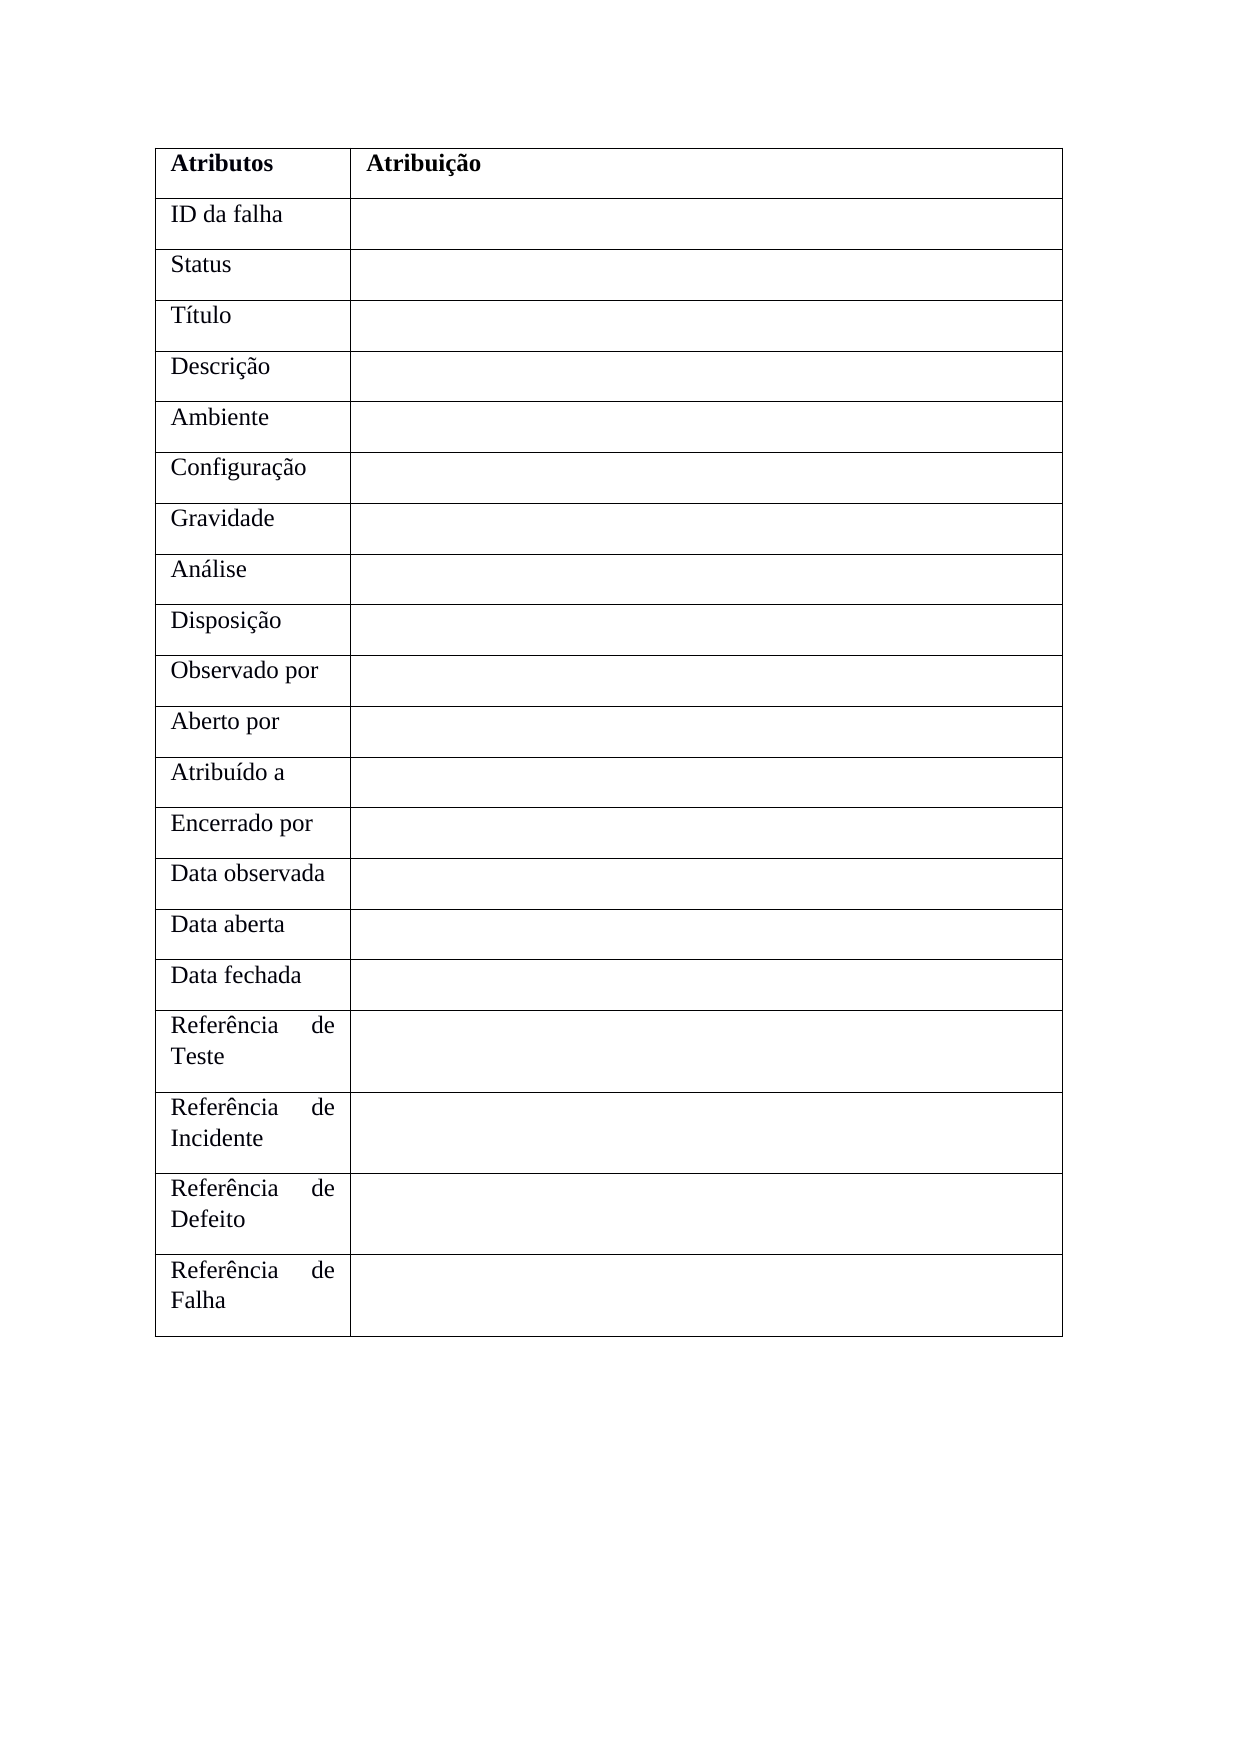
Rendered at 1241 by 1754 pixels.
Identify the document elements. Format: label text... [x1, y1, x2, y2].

table_cell [351, 656, 1062, 706]
table_cell [351, 1174, 1062, 1254]
table_cell [351, 808, 1062, 858]
table_cell Referência de Defeito [156, 1174, 350, 1254]
table_cell [351, 199, 1062, 249]
table_cell Título [156, 301, 350, 351]
table_cell [351, 453, 1062, 503]
table_cell [351, 352, 1062, 401]
table_cell Gravidade [156, 504, 350, 553]
table_cell [351, 402, 1062, 452]
table_cell Data fechada [156, 960, 350, 1010]
table_cell Configuração [156, 453, 350, 503]
table_cell Descrição [156, 352, 350, 401]
table_cell [351, 250, 1062, 300]
table_cell Status [156, 250, 350, 300]
table_cell [351, 1255, 1062, 1336]
table_cell Atribuído a [156, 758, 350, 807]
table_cell Aberto por [156, 707, 350, 756]
table_cell ID da falha [156, 199, 350, 249]
table_cell Referência de Incidente [156, 1093, 350, 1173]
table_cell [351, 758, 1062, 807]
table_cell [351, 1093, 1062, 1173]
table_cell Data aberta [156, 910, 350, 959]
table_cell Observado por [156, 656, 350, 706]
table_cell [351, 605, 1062, 655]
table_cell Referência de Falha [156, 1255, 350, 1336]
table_cell [351, 1011, 1062, 1091]
table_header Atributos [156, 149, 350, 198]
table_cell [351, 960, 1062, 1010]
table_cell Disposição [156, 605, 350, 655]
table_cell Análise [156, 555, 350, 604]
table_cell [351, 504, 1062, 553]
table_cell [351, 910, 1062, 959]
table_cell [351, 859, 1062, 908]
table_cell Referência de Teste [156, 1011, 350, 1091]
table_cell [351, 301, 1062, 351]
table_cell Ambiente [156, 402, 350, 452]
table_cell Encerrado por [156, 808, 350, 858]
table_cell [351, 707, 1062, 756]
table_cell [351, 555, 1062, 604]
table_header Atribuição [351, 149, 1062, 198]
table_cell Data observada [156, 859, 350, 908]
